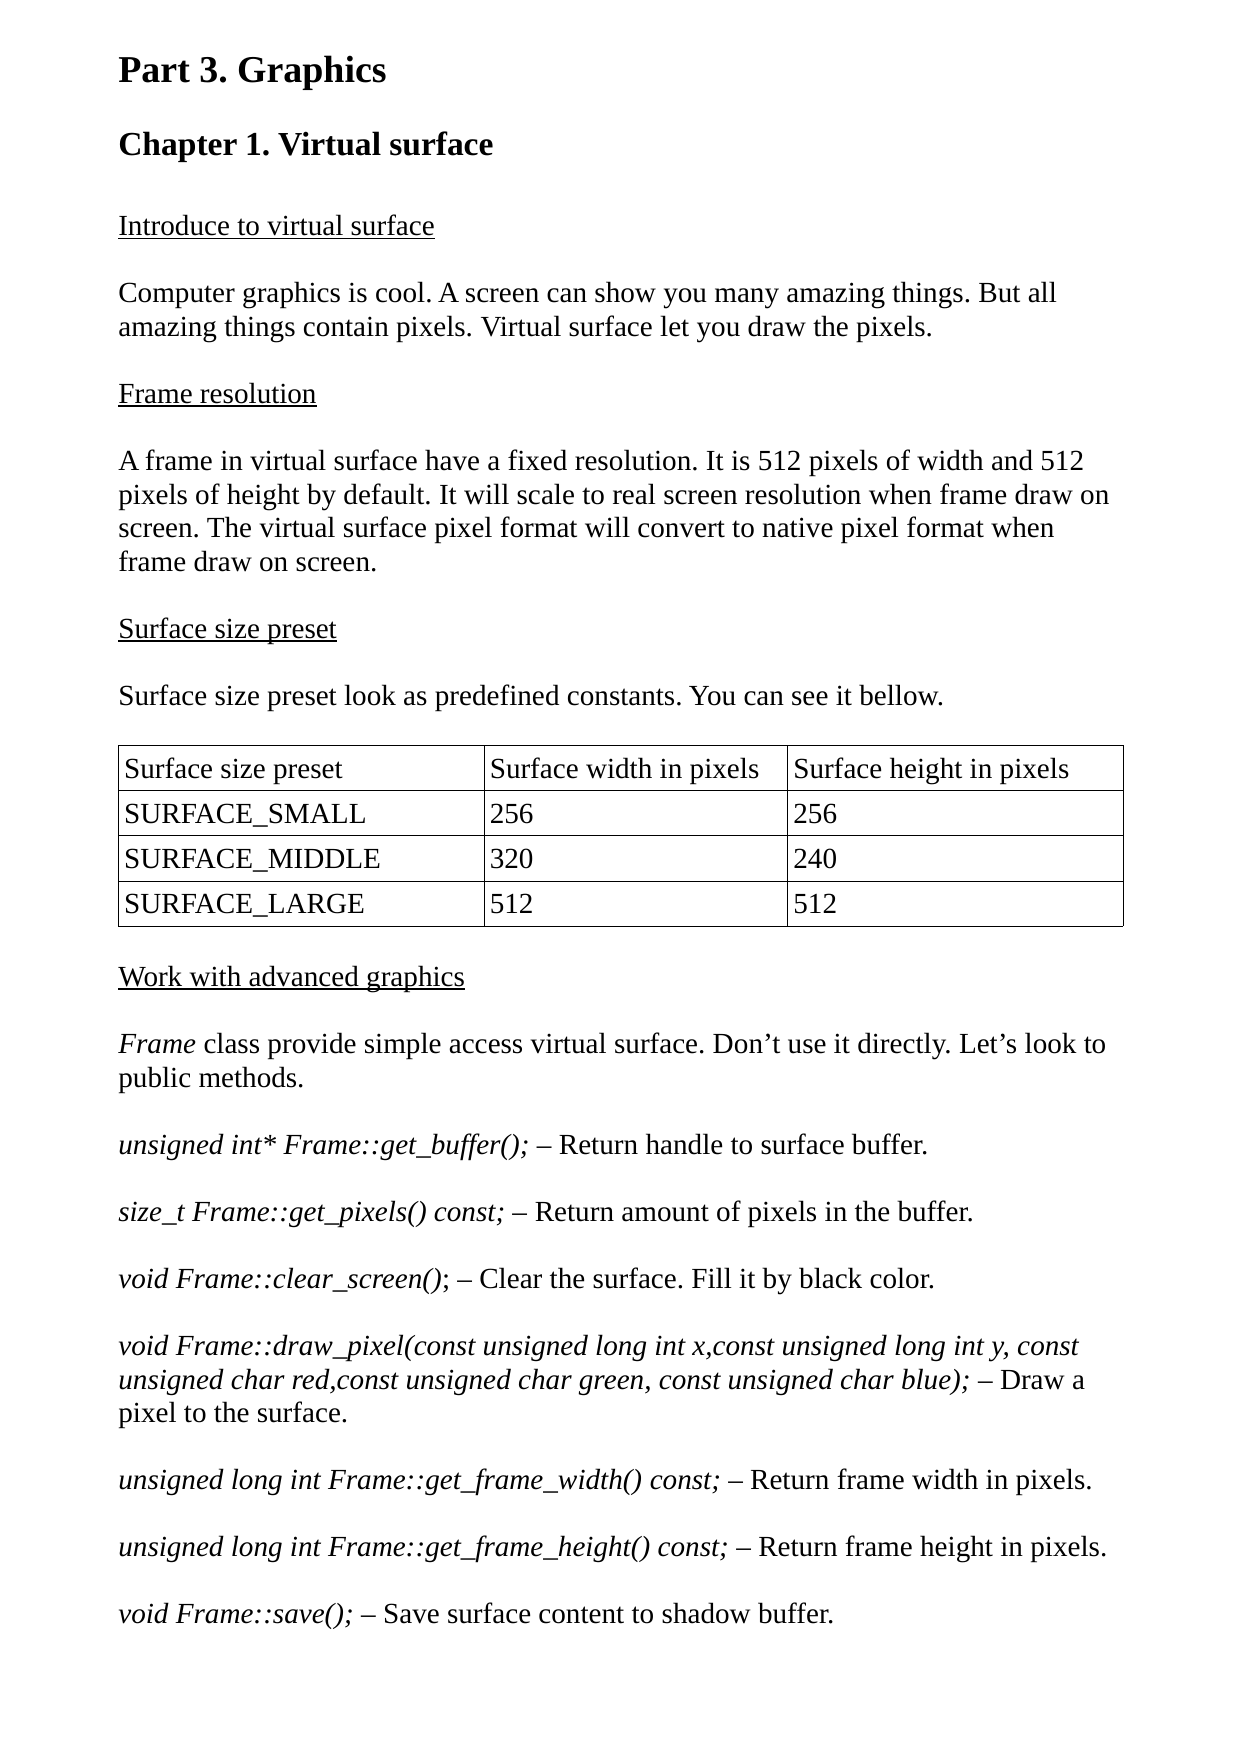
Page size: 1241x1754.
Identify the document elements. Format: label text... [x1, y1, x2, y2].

text void Frame::save(); – Save surface content to shadow buffer. [118, 1597, 1122, 1630]
table_cell 512 [788, 882, 1123, 926]
text Surface size preset look as predefined constants. You can see it bellow. [118, 678, 1122, 712]
table_header Surface size preset [119, 746, 484, 790]
text void Frame::draw_pixel(const unsigned long int x,const unsigned long int y, const unsigned char red,const unsigned char green, const unsigned char blue); – Draw a pixel to the surface. [118, 1328, 1122, 1429]
subtitle Chapter 1. Virtual surface [118, 124, 1122, 162]
table_cell 320 [485, 836, 787, 881]
subtitle Part 3. Graphics [118, 47, 1122, 91]
table_cell 256 [788, 791, 1123, 835]
text void Frame::clear_screen(); – Clear the surface. Fill it by black color. [118, 1261, 1122, 1295]
text Work with advanced graphics [118, 959, 1122, 993]
table_header Surface width in pixels [485, 746, 787, 790]
table_cell 240 [788, 836, 1123, 881]
table_cell SURFACE_MIDDLE [119, 836, 484, 881]
text unsigned long int Frame::get_frame_height() const; – Return frame height in pixels. [118, 1529, 1122, 1563]
text Frame resolution [118, 376, 1122, 410]
text unsigned int* Frame::get_buffer(); – Return handle to surface buffer. [118, 1127, 1122, 1161]
text Frame class provide simple access virtual surface. Don’t use it directly. Let’s look to public methods. [118, 1026, 1122, 1093]
text Introduce to virtual surface [118, 208, 1122, 242]
text A frame in virtual surface have a fixed resolution. It is 512 pixels of width and 512 pixels of height by default. It will scale to real screen resolution when frame draw on screen. The virtual surface pixel format will convert to native pixel format when frame draw on screen. [118, 443, 1122, 577]
text Computer graphics is cool. A screen can show you many amazing things. But all amazing things contain pixels. Virtual surface let you draw the pixels. [118, 276, 1122, 343]
table_cell SURFACE_LARGE [119, 882, 484, 926]
table_cell 256 [485, 791, 787, 835]
table_cell SURFACE_SMALL [119, 791, 484, 835]
table_cell 512 [485, 882, 787, 926]
table_header Surface height in pixels [788, 746, 1123, 790]
text Surface size preset [118, 611, 1122, 644]
text unsigned long int Frame::get_frame_width() const; – Return frame width in pixels. [118, 1462, 1122, 1496]
text size_t Frame::get_pixels() const; – Return amount of pixels in the buffer. [118, 1194, 1122, 1228]
